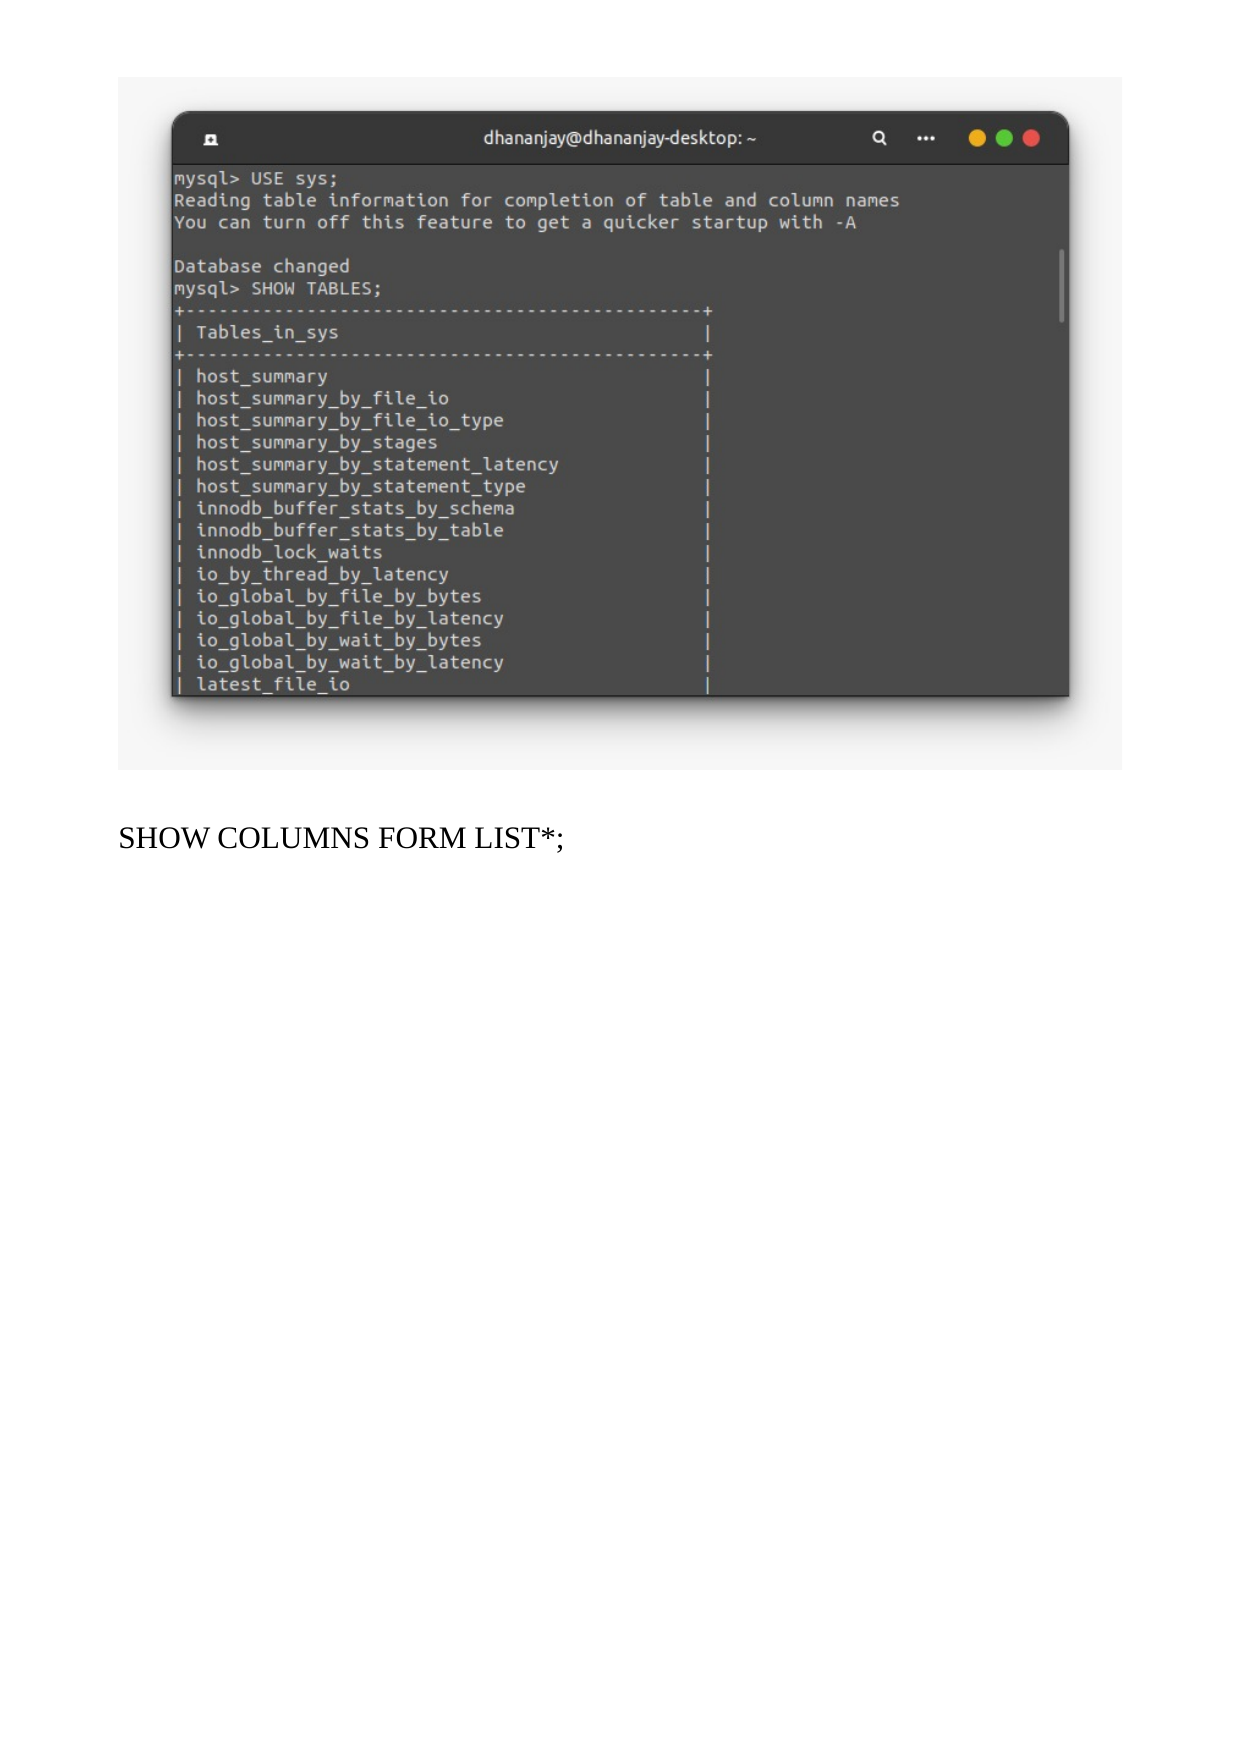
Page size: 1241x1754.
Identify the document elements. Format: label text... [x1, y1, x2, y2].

picture [118, 77, 1123, 770]
text SHOW COLUMNS FORM LIST*; [118, 806, 1122, 858]
